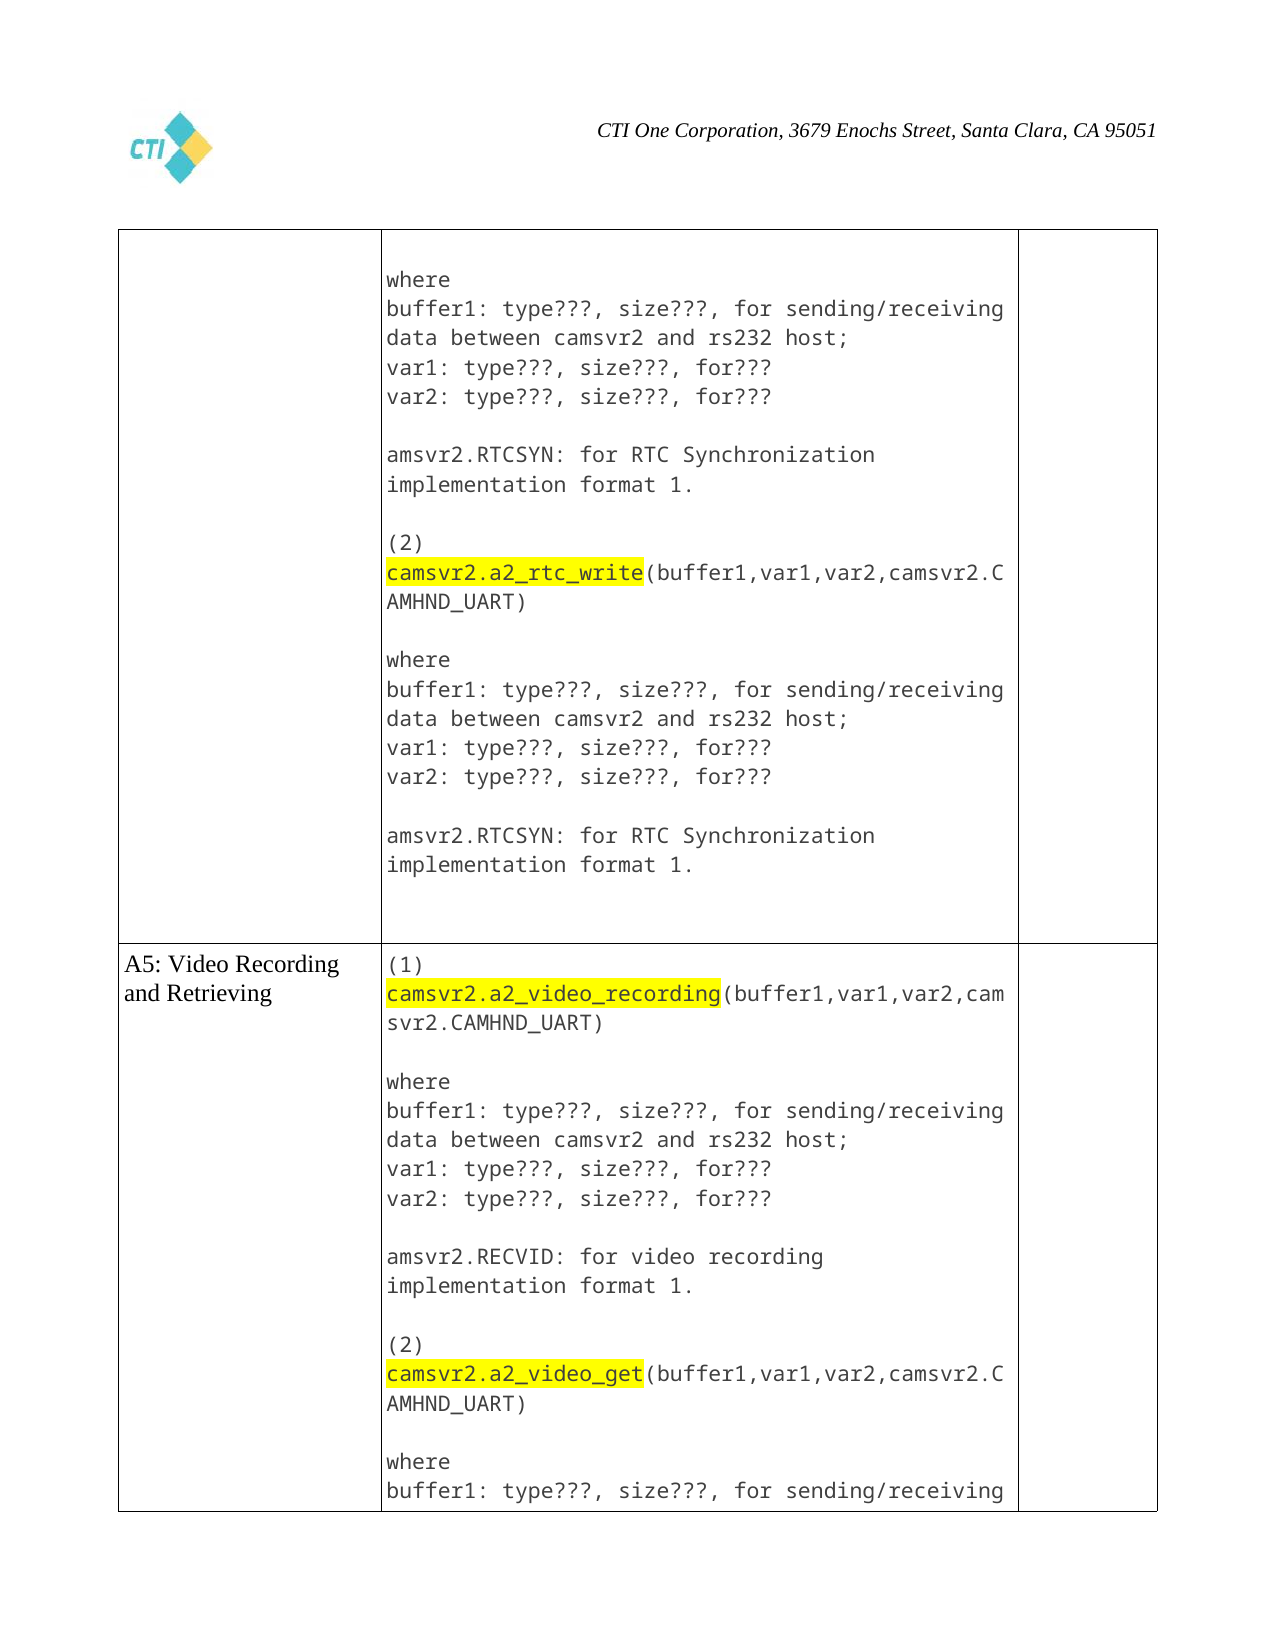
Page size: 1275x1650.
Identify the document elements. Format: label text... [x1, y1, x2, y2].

table_cell A5: Video Recording and Retrieving [119, 944, 381, 1511]
picture [128, 98, 214, 188]
table_cell [1019, 944, 1157, 1511]
table_cell where buffer1: type???, size???, for sending/receiving data between camsvr2 and rs232 host; var1: type???, size???, for??? var2: type???, size???, for??? amsvr2.RTCSYN: for RTC Synchronization implementation format 1. (2) camsvr2.a2_rtc_write(buffer1,var1,var2,camsvr2.CAMHND_UART) where buffer1: type???, size???, for sending/receiving data between camsvr2 and rs232 host; var1: type???, size???, for??? var2: type???, size???, for??? amsvr2.RTCSYN: for RTC Synchronization implementation format 1. [382, 230, 1018, 943]
table_cell [119, 230, 381, 943]
table_cell (1) camsvr2.a2_video_recording(buffer1,var1,var2,camsvr2.CAMHND_UART) where buffer1: type???, size???, for sending/receiving data between camsvr2 and rs232 host; var1: type???, size???, for??? var2: type???, size???, for??? amsvr2.RECVID: for video recording implementation format 1. (2) camsvr2.a2_video_get(buffer1,var1,var2,camsvr2.CAMHND_UART) where buffer1: type???, size???, for sending/receiving [382, 944, 1018, 1511]
table_cell [1019, 230, 1157, 943]
